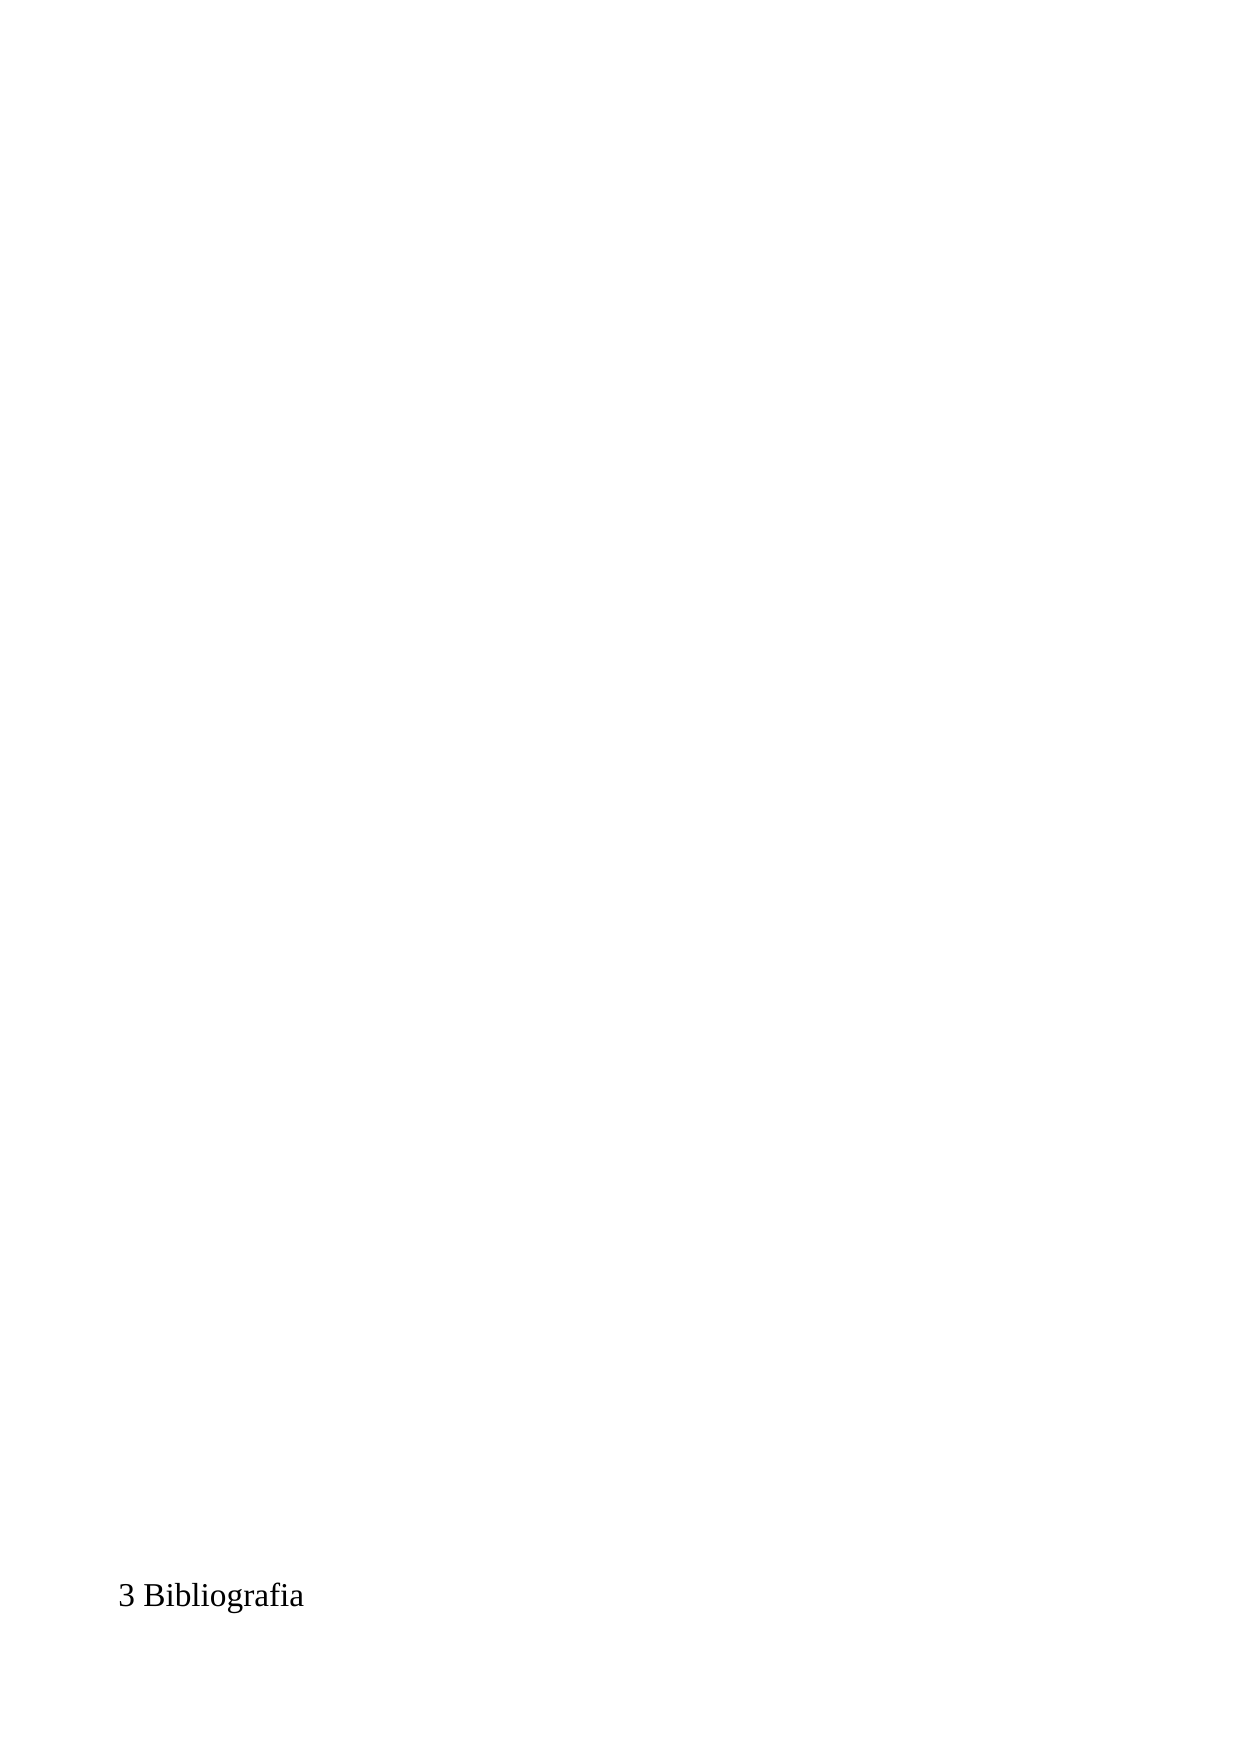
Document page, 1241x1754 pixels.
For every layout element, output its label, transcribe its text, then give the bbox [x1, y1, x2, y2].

text 3 Bibliografia [118, 1575, 1122, 1613]
